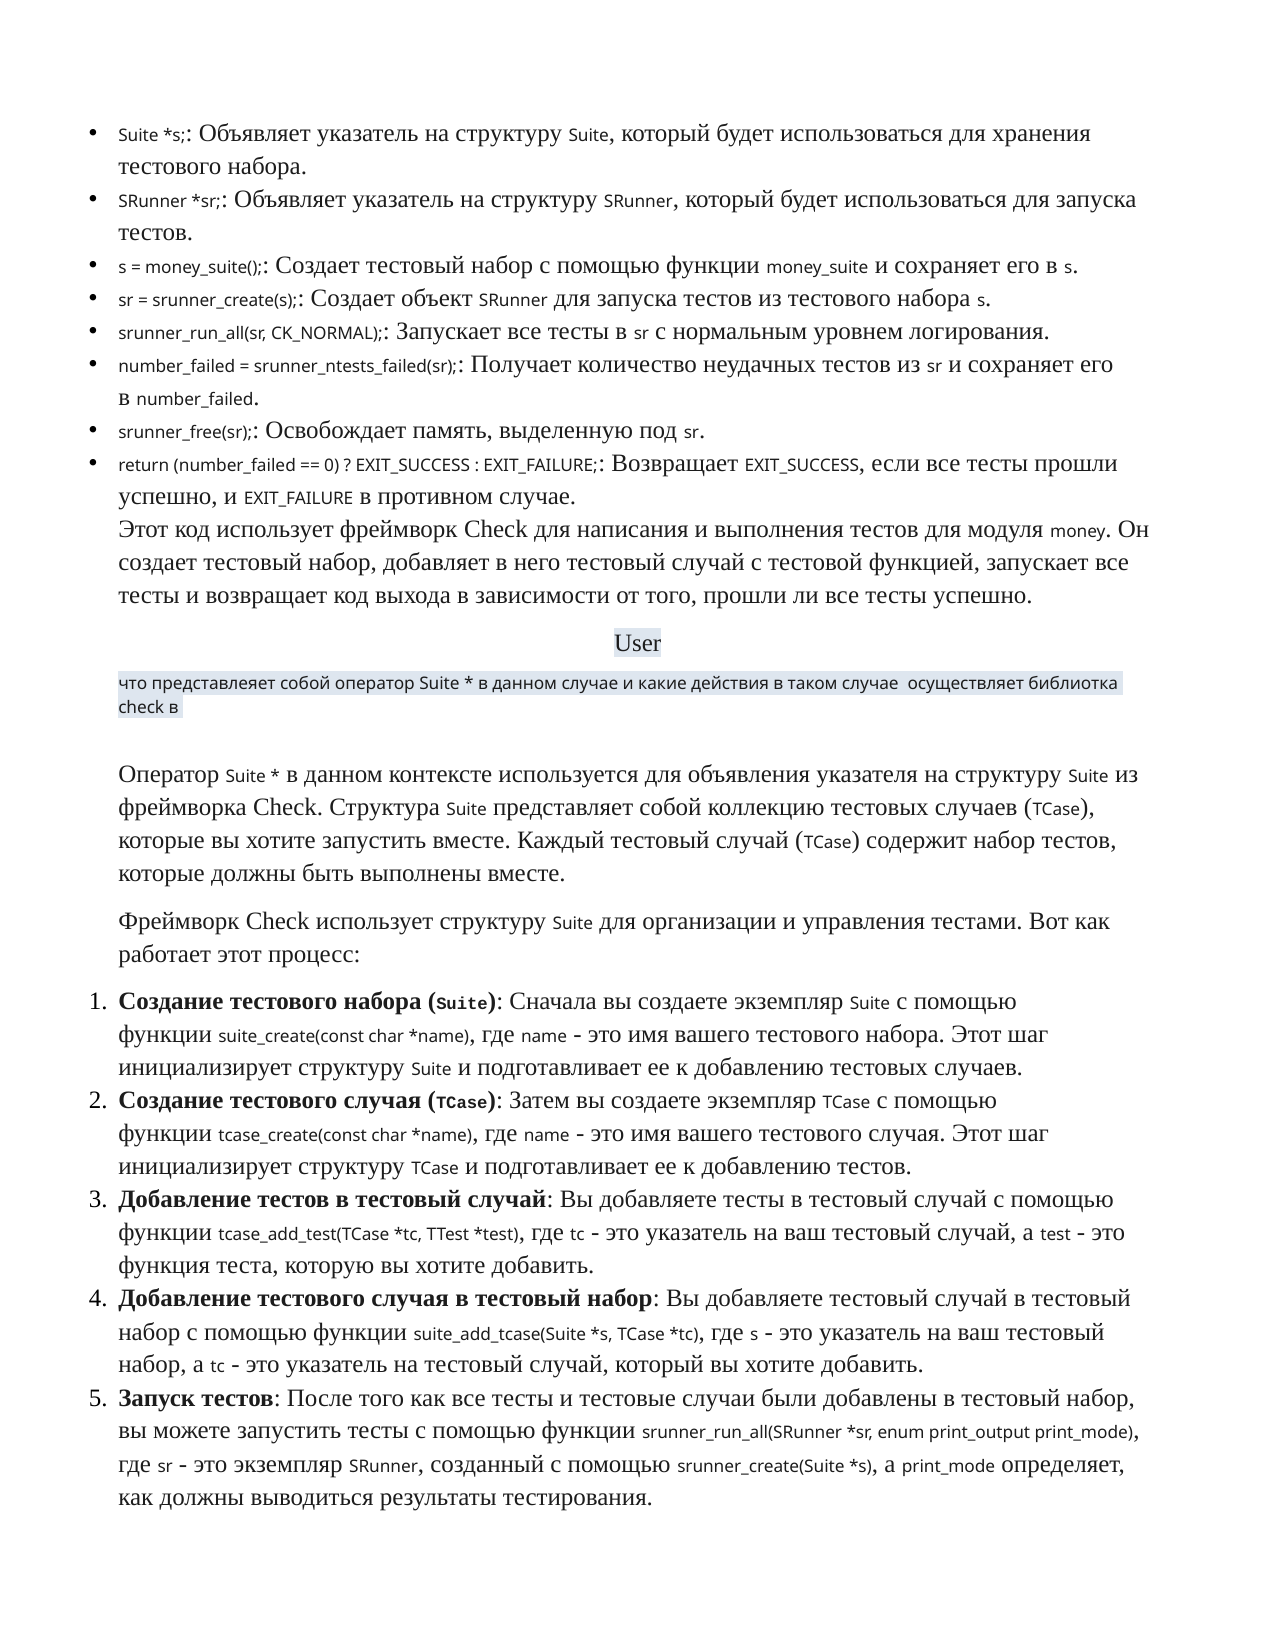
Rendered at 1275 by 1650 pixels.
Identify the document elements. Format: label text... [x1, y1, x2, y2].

list s = money_suite();: Создает тестовый набор с помощью функции money_suite и сохраняет его в s. [118, 250, 1157, 279]
list Запуск тестов: После того как все тесты и тестовые случаи были добавлены в тестовый набор, вы можете запустить тесты с помощью функции srunner_run_all(SRunner *sr, enum print_output print_mode), где sr - это экземпляр SRunner, созданный с помощью srunner_create(Suite *s), а print_mode определяет, как должны выводиться результаты тестирования. [118, 1383, 1157, 1510]
text Оператор Suite * в данном контексте используется для объявления указателя на структуру Suite из фреймворка Check. Структура Suite представляет собой коллекцию тестовых случаев (TCase), которые вы хотите запустить вместе. Каждый тестовый случай (TCase) содержит набор тестов, которые должны быть выполнены вместе. [118, 759, 1157, 887]
list sr = srunner_create(s);: Создает объект SRunner для запуска тестов из тестового набора s. [118, 283, 1157, 312]
list srunner_free(sr);: Освобождает память, выделенную под sr. [118, 415, 1157, 444]
list Suite *s;: Объявляет указатель на структуру Suite, который будет использоваться для хранения тестового набора. [118, 118, 1157, 180]
text Фреймворк Check использует структуру Suite для организации и управления тестами. Вот как работает этот процесс: [118, 906, 1157, 967]
list number_failed = srunner_ntests_failed(sr);: Получает количество неудачных тестов из sr и сохраняет его в number_failed. [118, 349, 1157, 411]
list Создание тестового набора (Suite): Сначала вы создаете экземпляр Suite с помощью функции suite_create(const char *name), где name - это имя вашего тестового набора. Этот шаг инициализирует структуру Suite и подготавливает ее к добавлению тестовых случаев. [118, 986, 1157, 1081]
text что представлеяет собой оператор Suite * в данном случае и какие действия в таком случае осуществляет библиотка check в [118, 671, 1157, 718]
list Создание тестового случая (TCase): Затем вы создаете экземпляр TCase с помощью функции tcase_create(const char *name), где name - это имя вашего тестового случая. Этот шаг инициализирует структуру TCase и подготавливает ее к добавлению тестов. [118, 1085, 1157, 1180]
list return (number_failed == 0) ? EXIT_SUCCESS : EXIT_FAILURE;: Возвращает EXIT_SUCCESS, если все тесты прошли успешно, и EXIT_FAILURE в противном случае. [118, 448, 1157, 510]
list SRunner *sr;: Объявляет указатель на структуру SRunner, который будет использоваться для запуска тестов. [118, 184, 1157, 246]
text Этот код использует фреймворк Check для написания и выполнения тестов для модуля money. Он создает тестовый набор, добавляет в него тестовый случай с тестовой функцией, запускает все тесты и возвращает код выхода в зависимости от того, прошли ли все тесты успешно. [118, 514, 1157, 609]
list Добавление тестов в тестовый случай: Вы добавляете тесты в тестовый случай с помощью функции tcase_add_test(TCase *tc, TTest *test), где tc - это указатель на ваш тестовый случай, а test - это функция теста, которую вы хотите добавить. [118, 1184, 1157, 1279]
list Добавление тестового случая в тестовый набор: Вы добавляете тестовый случай в тестовый набор с помощью функции suite_add_tcase(Suite *s, TCase *tc), где s - это указатель на ваш тестовый набор, а tc - это указатель на тестовый случай, который вы хотите добавить. [118, 1283, 1157, 1378]
list srunner_run_all(sr, CK_NORMAL);: Запускает все тесты в sr с нормальным уровнем логирования. [118, 316, 1157, 345]
text User [118, 628, 1157, 657]
